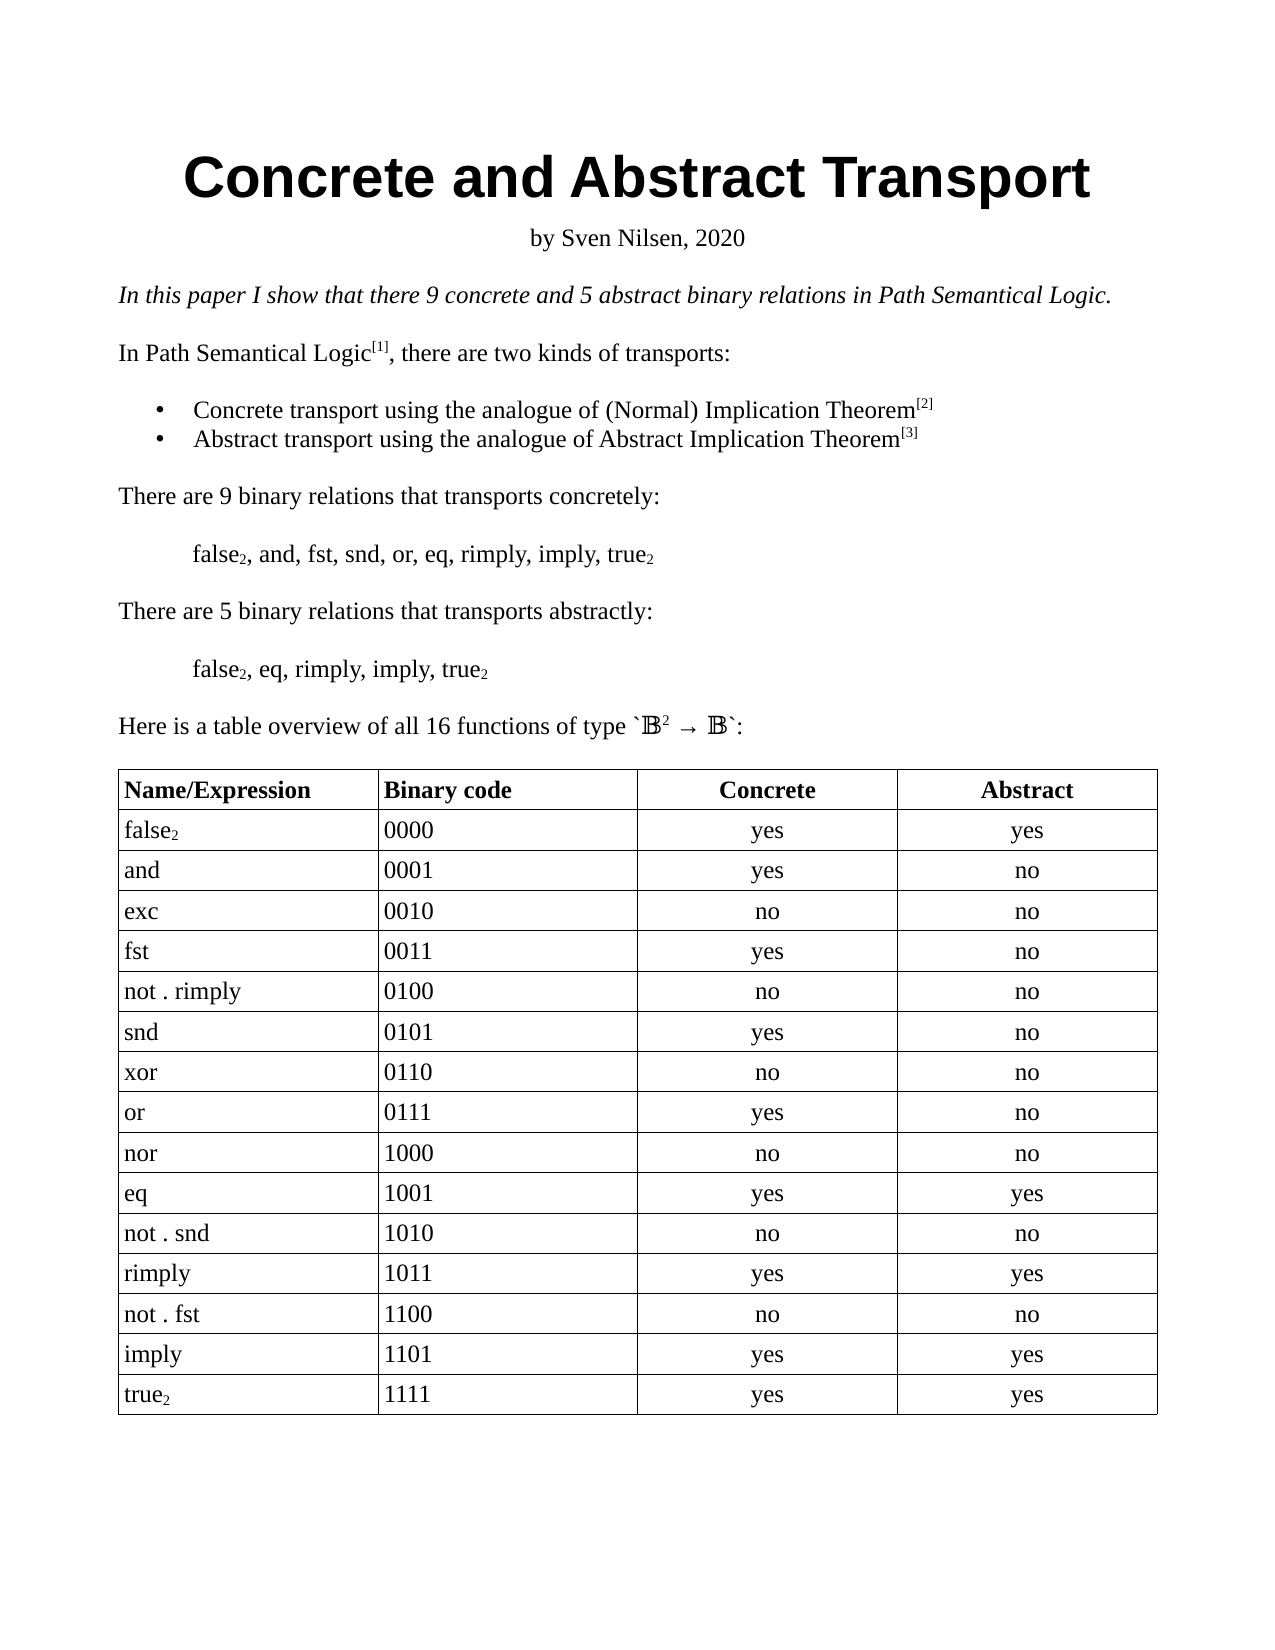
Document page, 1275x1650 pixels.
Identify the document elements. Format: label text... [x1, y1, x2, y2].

table_cell snd [119, 1012, 378, 1051]
table_cell no [898, 931, 1157, 971]
table_cell true2 [119, 1375, 378, 1414]
table_cell 1010 [379, 1214, 637, 1253]
table_cell imply [119, 1334, 378, 1374]
table_header Name/Expression [119, 770, 378, 809]
table_cell yes [638, 1375, 897, 1414]
table_cell not . fst [119, 1294, 378, 1333]
table_cell no [898, 972, 1157, 1011]
table_cell 1000 [379, 1133, 637, 1172]
table_cell yes [638, 1334, 897, 1374]
title Concrete and Abstract Transport [118, 143, 1157, 210]
table_cell nor [119, 1133, 378, 1172]
table_cell 1111 [379, 1375, 637, 1414]
table_cell 1011 [379, 1254, 637, 1293]
table_cell 0000 [379, 810, 637, 849]
table_cell yes [638, 810, 897, 849]
table_cell yes [638, 1173, 897, 1212]
table_cell no [638, 1052, 897, 1091]
table_cell not . rimply [119, 972, 378, 1011]
table_cell 1001 [379, 1173, 637, 1212]
table_cell fst [119, 931, 378, 971]
list Abstract transport using the analogue of Abstract Implication Theorem[3] [156, 424, 1157, 453]
table_cell no [898, 1214, 1157, 1253]
table_cell exc [119, 891, 378, 930]
table_cell 1101 [379, 1334, 637, 1374]
table_cell 0011 [379, 931, 637, 971]
table_cell yes [638, 1254, 897, 1293]
text In Path Semantical Logic[1], there are two kinds of transports: [118, 338, 1157, 366]
table_cell yes [898, 1375, 1157, 1414]
table_cell eq [119, 1173, 378, 1212]
table_cell yes [638, 1012, 897, 1051]
table_cell yes [898, 1173, 1157, 1212]
table_cell yes [898, 1334, 1157, 1374]
table_cell xor [119, 1052, 378, 1091]
table_cell no [638, 1294, 897, 1333]
table_cell no [638, 891, 897, 930]
text There are 5 binary relations that transports abstractly: [118, 596, 1157, 625]
table_cell yes [638, 931, 897, 971]
text by Sven Nilsen, 2020 [118, 223, 1157, 251]
table_cell no [898, 891, 1157, 930]
table_header Concrete [638, 770, 897, 809]
table_cell no [898, 851, 1157, 890]
table_cell not . snd [119, 1214, 378, 1253]
table_cell rimply [119, 1254, 378, 1293]
table_cell yes [638, 1092, 897, 1132]
table_cell no [898, 1052, 1157, 1091]
text false2, and, fst, snd, or, eq, rimply, imply, true2 [118, 539, 1157, 568]
table_cell no [898, 1012, 1157, 1051]
text false2, eq, rimply, imply, true2 [118, 654, 1157, 683]
table_cell false2 [119, 810, 378, 849]
text Here is a table overview of all 16 functions of type `𝔹2 → 𝔹`: [118, 711, 1157, 740]
table_cell no [638, 972, 897, 1011]
table_cell yes [638, 851, 897, 890]
table_header Abstract [898, 770, 1157, 809]
table_cell yes [898, 1254, 1157, 1293]
text There are 9 binary relations that transports concretely: [118, 481, 1157, 510]
table_cell 0110 [379, 1052, 637, 1091]
table_cell no [638, 1214, 897, 1253]
table_cell 0111 [379, 1092, 637, 1132]
table_cell 0010 [379, 891, 637, 930]
table_cell 0101 [379, 1012, 637, 1051]
table_cell no [638, 1133, 897, 1172]
table_cell no [898, 1294, 1157, 1333]
table_cell 0100 [379, 972, 637, 1011]
text In this paper I show that there 9 concrete and 5 abstract binary relations in Path Semantical Logic. [118, 280, 1157, 309]
table_cell no [898, 1133, 1157, 1172]
table_cell 1100 [379, 1294, 637, 1333]
table_cell yes [898, 810, 1157, 849]
table_cell or [119, 1092, 378, 1132]
table_cell no [898, 1092, 1157, 1132]
table_cell and [119, 851, 378, 890]
list Concrete transport using the analogue of (Normal) Implication Theorem[2] [156, 395, 1157, 424]
table_header Binary code [379, 770, 637, 809]
table_cell 0001 [379, 851, 637, 890]
